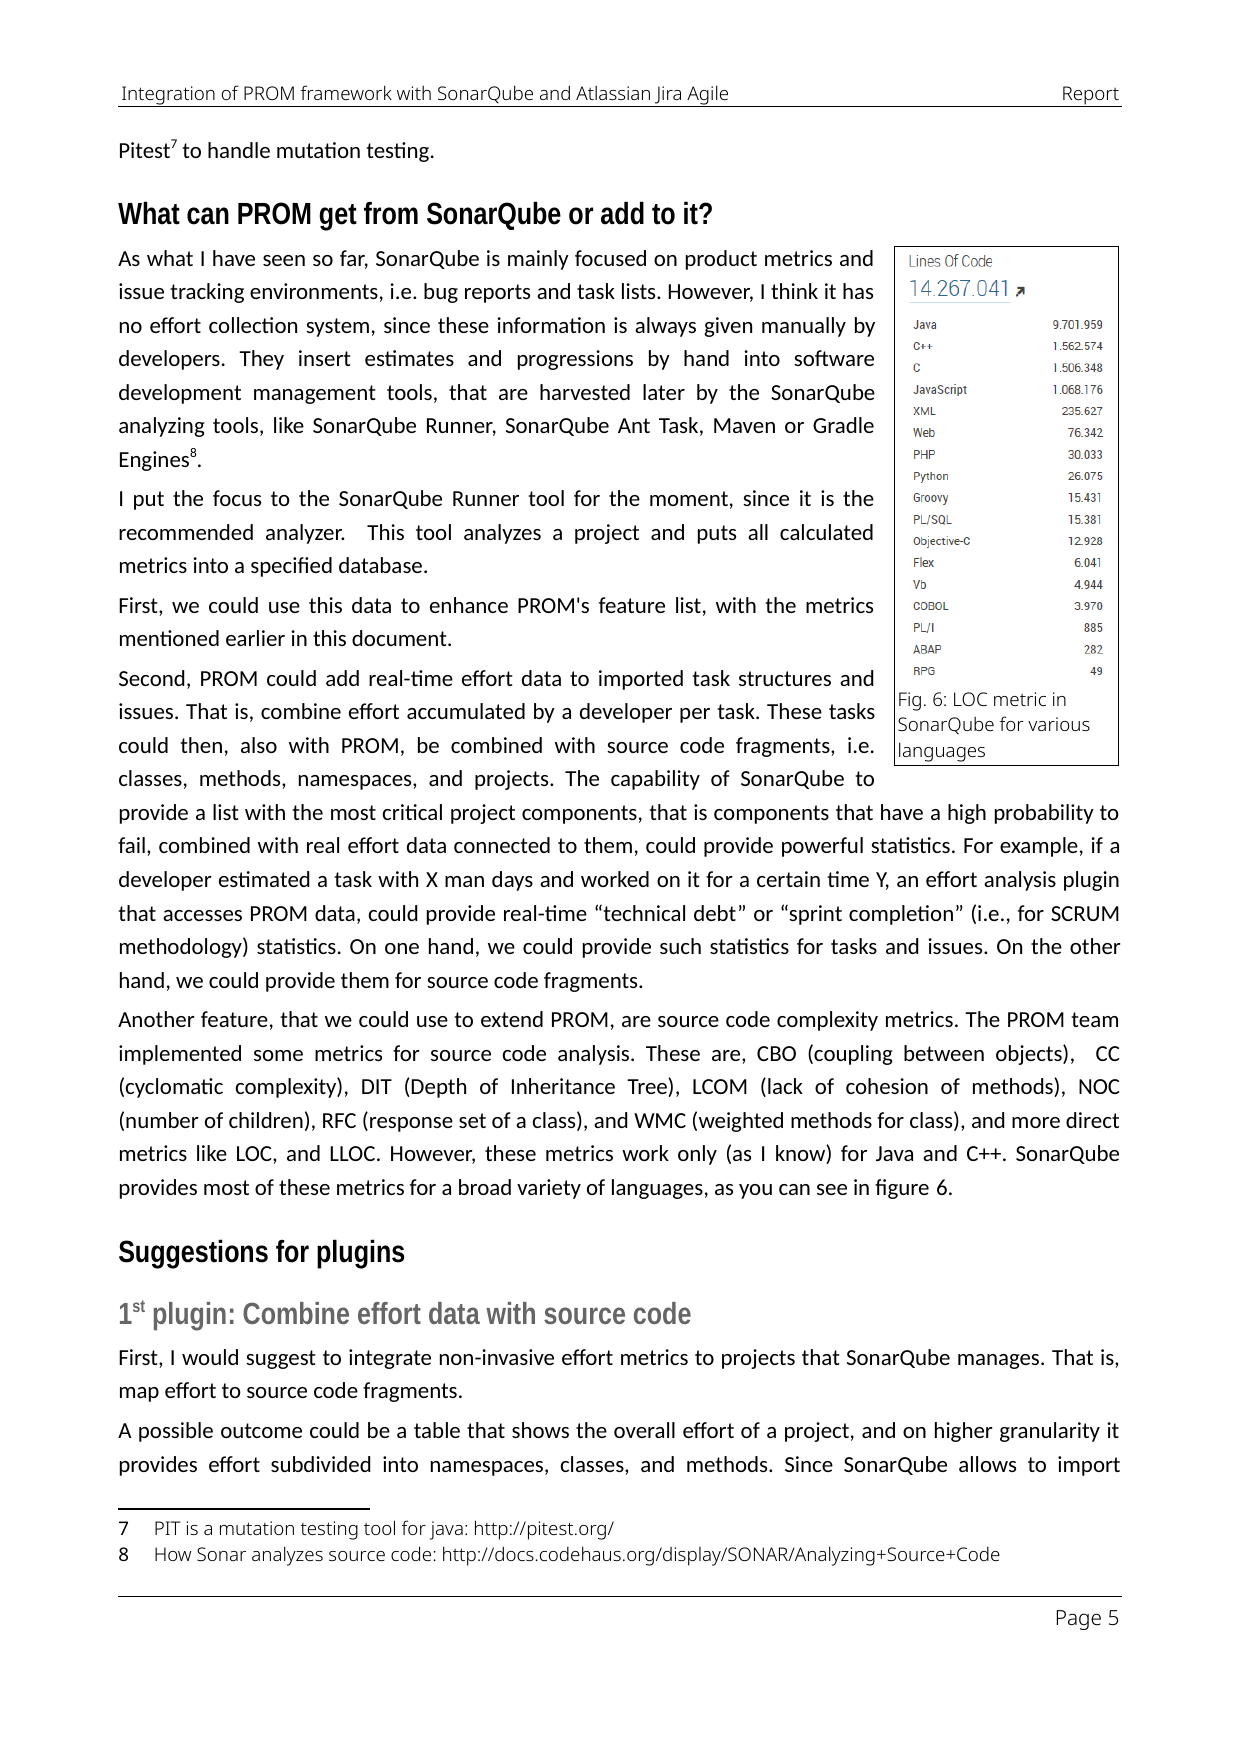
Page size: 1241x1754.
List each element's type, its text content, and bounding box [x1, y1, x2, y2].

subtitle Suggestions for plugins [118, 1233, 1122, 1268]
text As what I have seen so far, SonarQube is mainly focused on product metrics and issue tracking environments, i.e. bug reports and task lists. However, I think it has no effort collection system, since these information is always given manually by developers. They insert estimates and progressions by hand into software development management tools, that are harvested later by the SonarQube analyzing tools, like SonarQube Runner, SonarQube Ant Task, Maven or Gradle Engines. [118, 244, 1122, 473]
text First, I would suggest to integrate non-invasive effort metrics to projects that SonarQube manages. That is, map effort to source code fragments. [118, 1343, 1122, 1405]
picture [903, 251, 1112, 686]
text Another feature, that we could use to extend PROM, are source code complexity metrics. The PROM team implemented some metrics for source code analysis. These are, CBO (coupling between objects), CC (cyclomatic complexity), DIT (Depth of Inheritance Tree), LCOM (lack of cohesion of methods), NOC (number of children), RFC (response set of a class), and WMC (weighted methods for class), and more direct metrics like LOC, and LLOC. However, these metrics work only (as I know) for Java and C++. SonarQube provides most of these metrics for a broad variety of languages, as you can see in figure 6. [118, 1005, 1122, 1201]
text Second, PROM could add real-time effort data to imported task structures and issues. That is, combine effort accumulated by a developer per task. These tasks could then, also with PROM, be combined with source code fragments, i.e. classes, methods, namespaces, and projects. The capability of SonarQube to provide a list with the most critical project components, that is components that have a high probability to fail, combined with real effort data connected to them, could provide powerful statistics. For example, if a developer estimated a task with X man days and worked on it for a certain time Y, an effort analysis plugin that accesses PROM data, could provide real-time “technical debt” or “sprint completion” (i.e., for SCRUM methodology) statistics. On one hand, we could provide such statistics for tasks and issues. On the other hand, we could provide them for source code fragments. [118, 664, 1122, 994]
text In addition to these metrics, SonarQube provides Eclipse and IntelliJ plugins to handle issues directly from within the IDEs. It also harvests some state of the art issue tracker currently available on the market, i.e. JIRA issues, Trac, Mantis Bug Tracker. There exist also plugins to seamlessly include other test and metric environments, like the Apache JMeter plugin to test performance of static and dynamic resources, or Pitest to handle mutation testing. [118, 136, 1122, 164]
text A possible outcome could be a table that shows the overall effort of a project, and on higher granularity it provides effort subdivided into namespaces, classes, and methods. Since SonarQube allows to import [118, 1416, 1122, 1478]
text I put the focus to the SonarQube Runner tool for the moment, since it is the recommended analyzer. This tool analyzes a project and puts all calculated metrics into a specified database. [118, 484, 894, 579]
text Fig. 6: LOC metric in SonarQube for various languages [897, 262, 1115, 763]
text PIT is a mutation testing tool for java: http://pitest.org/ [118, 1515, 1122, 1541]
subtitle What can PROM get from SonarQube or add to it? [118, 196, 1122, 231]
text How Sonar analyzes source code: http://docs.codehaus.org/display/SONAR/Analyzing+Source+Code [118, 1541, 1122, 1566]
text [895, 247, 1118, 765]
subtitle 1st plugin: Combine effort data with source code [118, 1296, 1122, 1331]
text First, we could use this data to enhance PROM's feature list, with the metrics mentioned earlier in this document. [118, 591, 894, 652]
